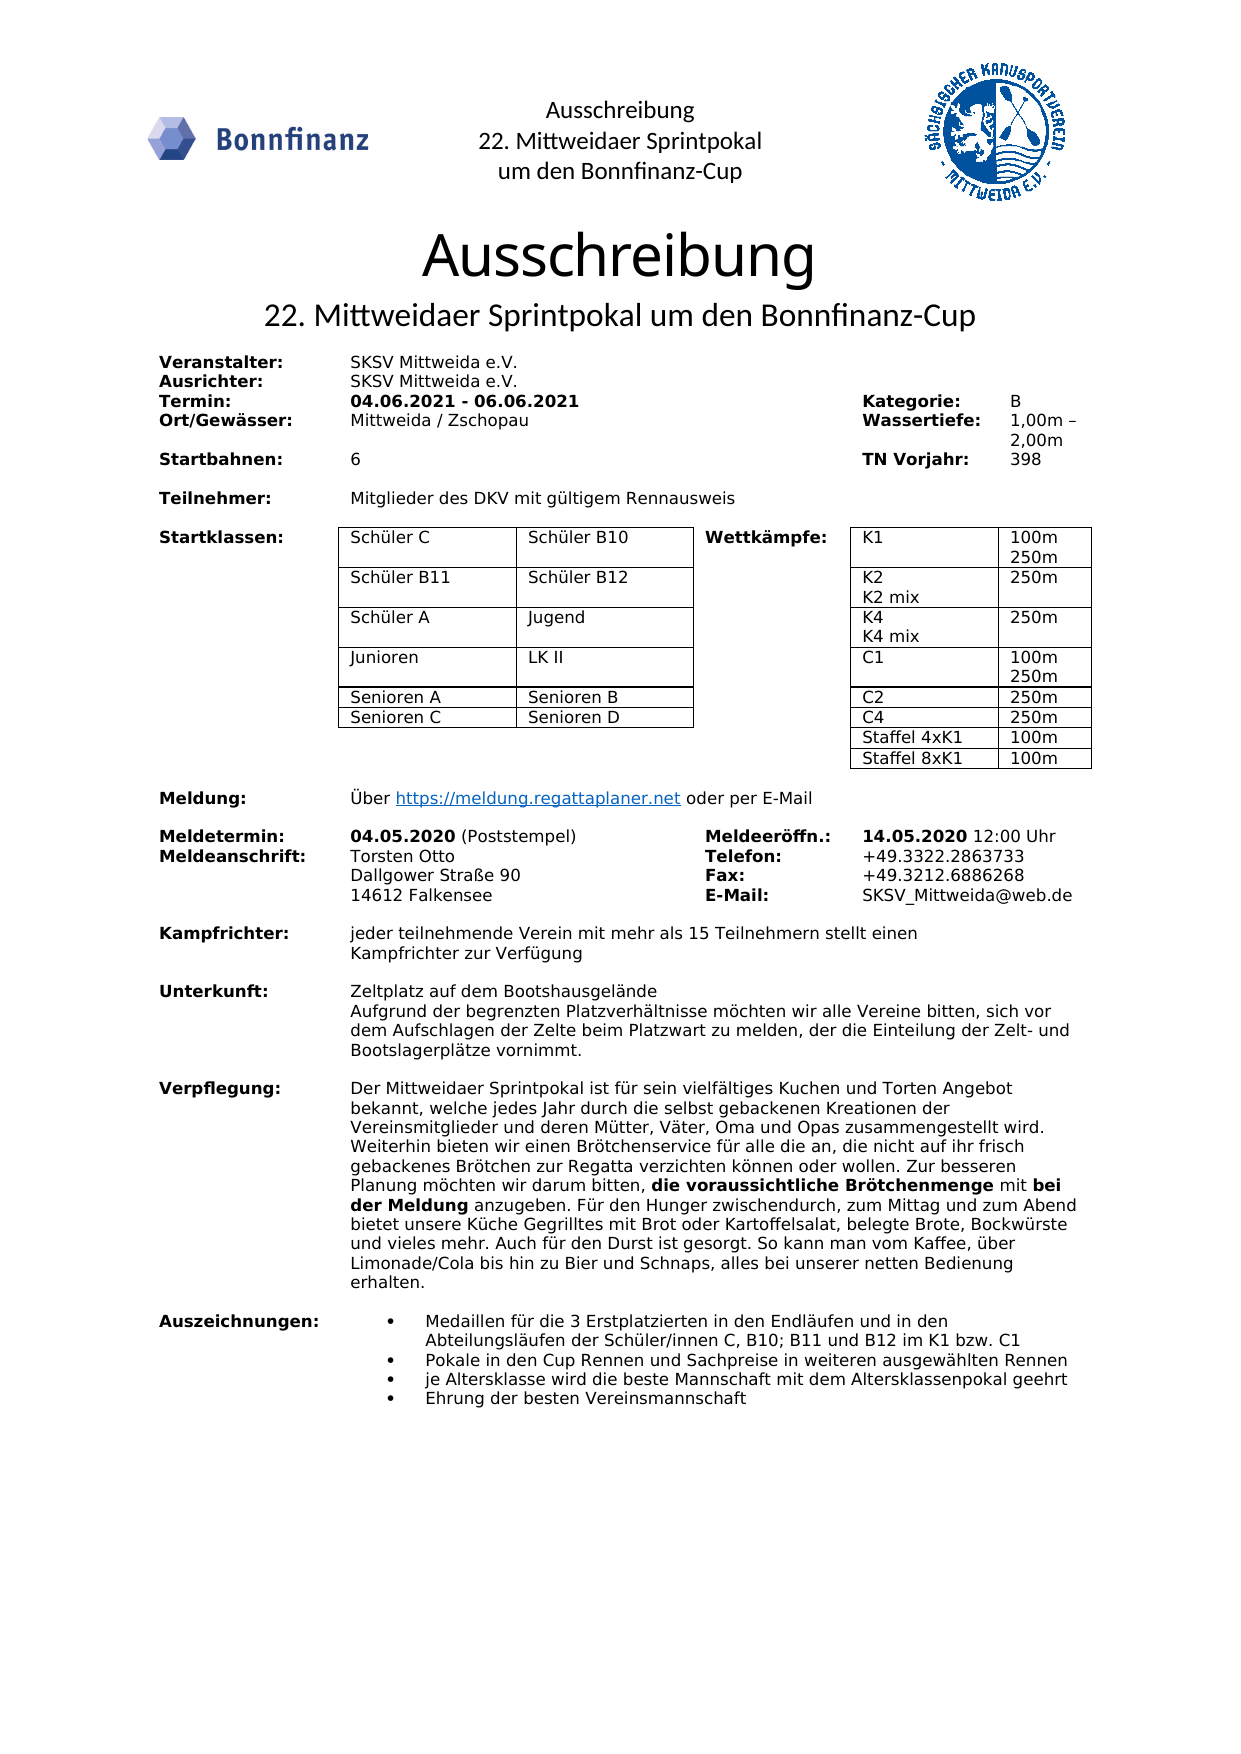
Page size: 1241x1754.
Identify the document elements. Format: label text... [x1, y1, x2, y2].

table_cell [694, 727, 850, 748]
table_cell Meldung: [148, 789, 339, 808]
table_cell Unterkunft: [148, 982, 339, 1060]
table_cell [148, 866, 339, 885]
table_cell [999, 372, 1092, 392]
table_cell Senioren B [517, 688, 693, 707]
table_cell Jugend [517, 608, 693, 647]
table_cell [339, 508, 851, 527]
table_cell +49.3212.6886268 [851, 866, 1092, 885]
table_cell [999, 508, 1092, 527]
table_cell [999, 489, 1092, 508]
table_cell Senioren C [339, 708, 516, 727]
table_cell jeder teilnehmende Verein mit mehr als 15 Teilnehmern stellt einen Kampfrichter zur Verfügung [339, 924, 998, 963]
table_cell K1 [851, 528, 998, 567]
table_cell [694, 905, 851, 924]
table_cell [339, 748, 517, 768]
table_cell [694, 647, 850, 686]
table_cell SKSV_Mittweida@web.de [851, 885, 1092, 905]
table_cell 250m [999, 688, 1091, 707]
table_cell [851, 905, 1092, 924]
table_cell E-Mail: [694, 885, 851, 905]
text 22. Mittweidaer Sprintpokal um den Bonnfinanz-Cup [148, 293, 1093, 334]
table_cell 250m [999, 608, 1091, 647]
table_cell 14612 Falkensee [339, 885, 517, 905]
table_cell [851, 1060, 998, 1079]
table_cell Torsten Otto [339, 847, 517, 866]
table_cell Über https://meldung.regattaplaner.net oder per E-Mail [339, 789, 1092, 808]
table_cell [148, 567, 338, 607]
table_cell Schüler B12 [517, 568, 693, 607]
table_cell Senioren A [339, 688, 516, 707]
table_cell [851, 489, 998, 508]
table_cell Telefon: [694, 847, 851, 866]
table_cell Mitglieder des DKV mit gültigem Rennausweis [339, 489, 851, 508]
table_cell [148, 905, 339, 924]
table_cell [148, 508, 339, 527]
table_cell [517, 885, 694, 905]
table_cell [999, 963, 1092, 982]
table_cell [851, 508, 998, 527]
table_cell K4 K4 mix [851, 608, 998, 647]
table_cell 250m [999, 568, 1091, 607]
table_cell Auszeichnungen: [148, 1312, 339, 1408]
table_header [999, 353, 1092, 372]
table_cell [517, 469, 694, 488]
table_cell [148, 686, 338, 707]
table_cell [148, 885, 339, 905]
table_cell Dallgower Straße 90 [339, 866, 694, 885]
table_cell [851, 469, 998, 488]
table_cell [517, 450, 694, 469]
table_cell Wassertiefe: [851, 411, 998, 450]
table_cell [339, 905, 517, 924]
table_cell Meldeanschrift: [148, 847, 339, 866]
table_cell 1,00m – 2,00m [999, 411, 1092, 450]
table_cell [694, 411, 851, 450]
table_cell Staffel 8xK1 [851, 749, 998, 768]
table_cell Ausrichter: [148, 372, 339, 392]
table_cell [339, 728, 517, 748]
table_cell Medaillen für die 3 Erstplatzierten in den Endläufen und in den Abteilungsläufen der Schüler/innen C, B10; B11 und B12 im K1 bzw. C1 Pokale in den Cup Rennen und Sachpreise in weiteren ausgewählten Rennen je Altersklasse wird die beste Mannschaft mit dem Altersklassenpokal geehrt Ehrung der besten Vereinsmannschaft [339, 1312, 1092, 1408]
table_cell [339, 1292, 1092, 1312]
table_cell Kampfrichter: [148, 924, 339, 963]
table_cell [339, 1060, 851, 1079]
table_cell Meldetermin: [148, 827, 339, 847]
table_cell 100m 250m [999, 528, 1091, 567]
table_cell [148, 963, 339, 982]
table_cell 04.06.2021 - 06.06.2021 [339, 392, 694, 411]
table_cell [148, 768, 339, 788]
table_cell [694, 392, 851, 411]
table_cell 100m 250m [999, 648, 1091, 686]
table_cell LK II [517, 648, 693, 686]
table_cell Kategorie: [851, 392, 998, 411]
table_cell [517, 728, 694, 748]
table_cell 14.05.2020 12:00 Uhr [851, 827, 1092, 847]
table_cell Zeltplatz auf dem Bootshausgelände Aufgrund der begrenzten Platzverhältnisse möchten wir alle Vereine bitten, sich vor dem Aufschlagen der Zelte beim Platzwart zu melden, der die Einteilung der Zelt- und Bootslagerplätze vornimmt. [339, 982, 1092, 1060]
table_cell [694, 450, 851, 469]
table_cell [999, 924, 1092, 963]
table_cell [851, 963, 998, 982]
table_cell [517, 768, 694, 788]
table_cell [148, 808, 339, 827]
table_cell 398 [999, 450, 1092, 469]
table_cell Ort/Gewässer: [148, 411, 339, 450]
table_cell [851, 1409, 998, 1428]
table_cell [694, 707, 850, 727]
table_cell Startbahnen: [148, 450, 339, 469]
table_cell [517, 905, 694, 924]
table_cell [339, 1409, 851, 1428]
table_cell [694, 748, 850, 768]
table_cell [694, 567, 850, 607]
table_cell [148, 607, 338, 647]
table_cell [999, 769, 1092, 788]
table_cell 04.05.2020 (Poststempel) [339, 827, 694, 847]
table_cell +49.3322.2863733 [851, 847, 1092, 866]
table_cell [148, 1409, 339, 1428]
table_cell Senioren D [517, 708, 693, 727]
table_cell Meldeeröffn.: [694, 827, 851, 847]
table_cell Schüler B11 [339, 568, 516, 607]
table_cell [148, 469, 339, 488]
table_cell Teilnehmer: [148, 489, 339, 508]
table_cell 250m [999, 708, 1091, 727]
table_cell [148, 647, 338, 686]
table_cell [339, 768, 517, 788]
table_cell Schüler B10 [517, 528, 693, 567]
table_cell Startklassen: [148, 527, 338, 567]
table_cell SKSV Mittweida e.V. [339, 372, 851, 392]
table_cell [517, 748, 694, 768]
table_header [851, 353, 998, 372]
table_cell Fax: [694, 866, 851, 885]
table_cell [148, 748, 339, 768]
table_cell Schüler A [339, 608, 516, 647]
table_cell B [999, 392, 1092, 411]
table_cell Schüler C [339, 528, 516, 567]
table_cell Staffel 4xK1 [851, 728, 998, 748]
table_cell [148, 1060, 339, 1079]
table_cell [339, 963, 851, 982]
table_cell [339, 808, 1092, 827]
table_cell TN Vorjahr: [851, 450, 998, 469]
table_header Veranstalter: [148, 353, 339, 372]
table_cell [339, 469, 517, 488]
table_cell Junioren [339, 648, 516, 686]
table_cell C2 [851, 688, 998, 707]
table_cell [694, 607, 850, 647]
table_cell Der Mittweidaer Sprintpokal ist für sein vielfältiges Kuchen und Torten Angebot bekannt, welche jedes Jahr durch die selbst gebackenen Kreationen der Vereinsmitglieder und deren Mütter, Väter, Oma und Opas zusammengestellt wird. Weiterhin bieten wir einen Brötchenservice für alle die an, die nicht auf ihr frisch gebackenes Brötchen zur Regatta verzichten können oder wollen. Zur besseren Planung möchten wir darum bitten, die voraussichtliche Brötchenmenge mit bei der Meldung anzugeben. Für den Hunger zwischendurch, zum Mittag und zum Abend bietet unsere Küche Gegrilltes mit Brot oder Kartoffelsalat, belegte Brote, Bockwürste und vieles mehr. Auch für den Durst ist gesorgt. So kann man vom Kaffee, über Limonade/Cola bis hin zu Bier und Schnaps, alles bei unserer netten Bedienung erhalten. [339, 1079, 1092, 1292]
table_cell [694, 469, 851, 488]
table_cell Verpflegung: [148, 1079, 339, 1292]
text Ausschreibung [148, 214, 1093, 293]
table_cell 100m [999, 749, 1091, 768]
table_cell [694, 768, 851, 788]
table_cell [148, 707, 338, 727]
table_cell Mittweida / Zschopau [339, 411, 694, 450]
table_cell 100m [999, 728, 1091, 748]
table_cell [148, 727, 339, 748]
table_cell [694, 686, 850, 707]
table_cell [999, 469, 1092, 488]
table_header SKSV Mittweida e.V. [339, 353, 851, 372]
table_cell 6 [339, 450, 517, 469]
table_cell Termin: [148, 392, 339, 411]
table_cell [851, 372, 998, 392]
table_cell [851, 769, 998, 788]
table_cell [148, 1292, 339, 1312]
table_cell C4 [851, 708, 998, 727]
table_cell [517, 847, 694, 866]
table_cell [999, 1409, 1092, 1428]
table_cell Wettkämpfe: [694, 527, 850, 567]
table_cell [999, 1060, 1092, 1079]
table_cell C1 [851, 648, 998, 686]
table_cell K2 K2 mix [851, 568, 998, 607]
